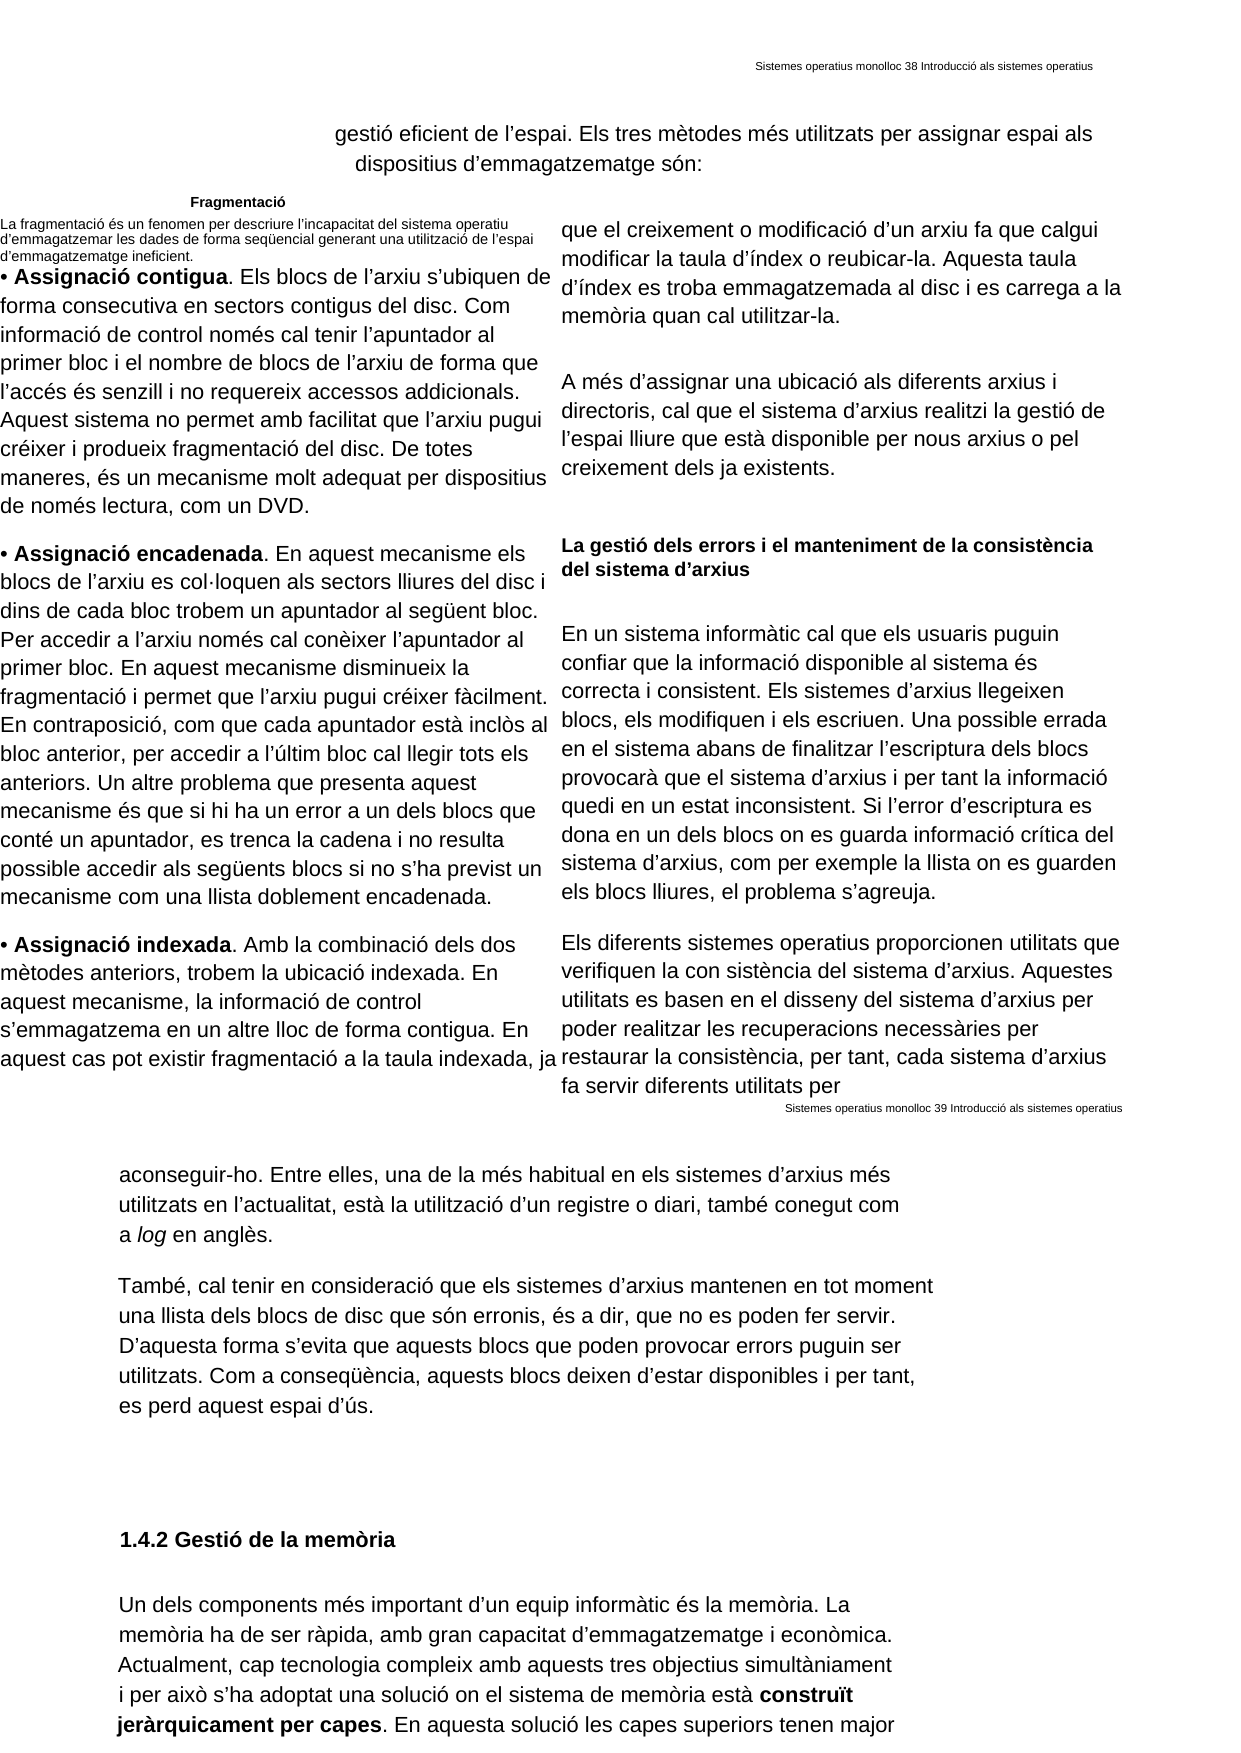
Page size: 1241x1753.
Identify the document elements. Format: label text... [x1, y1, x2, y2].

text utilitzats. Com a conseqüència, aquests blocs deixen d’estar disponibles i per tant, [118, 1363, 1122, 1388]
text Fragmentació [190, 194, 1122, 211]
text • Assignació contigua. Els blocs de l’arxiu s’ubiquen de forma consecutiva en sectors contigus del disc. Com informació de control només cal tenir l’apuntador al primer bloc i el nombre de blocs de l’arxiu de forma que l’accés és senzill i no requereix accessos addicionals. Aquest sistema no permet amb facilitat que l’arxiu pugui créixer i produeix fragmentació del disc. De totes maneres, és un mecanisme molt adequat per dispositius de només lectura, com un DVD. [0, 264, 561, 518]
text 1.4.2 Gestió de la memòria [119, 1527, 1122, 1552]
text que el creixement o modificació d’un arxiu fa que calgui modificar la taula d’índex o reubicar-la. Aquesta taula d’índex es troba emmagatzemada al disc i es carrega a la memòria quan cal utilitzar-la. [561, 217, 1122, 328]
text • Assignació encadenada. En aquest mecanisme els blocs de l’arxiu es col·loquen als sectors lliures del disc i dins de cada bloc trobem un apuntador al següent bloc. Per accedir a l’arxiu només cal conèixer l’apuntador al primer bloc. En aquest mecanisme disminueix la fragmentació i permet que l’arxiu pugui créixer fàcilment. En contraposició, com que cada apuntador està inclòs al bloc anterior, per accedir a l’últim bloc cal llegir tots els anteriors. Un altre problema que presenta aquest mecanisme és que si hi ha un error a un dels blocs que conté un apuntador, es trenca la cadena i no resulta possible accedir als següents blocs si no s’ha previst un mecanisme com una llista doblement encadenada. [0, 541, 561, 909]
text També, cal tenir en consideració que els sistemes d’arxius mantenen en tot moment [118, 1273, 1122, 1298]
text Actualment, cap tecnologia compleix amb aquests tres objectius simultàniament [118, 1652, 1122, 1678]
text A més d’assignar una ubicació als diferents arxius i directoris, cal que el sistema d’arxius realitzi la gestió de l’espai lliure que està disponible per nous arxius o pel creixement dels ja existents. [561, 369, 1122, 480]
text • Assignació indexada. Amb la combinació dels dos mètodes anteriors, trobem la ubicació indexada. En aquest mecanisme, la informació de control s’emmagatzema en un altre lloc de forma contigua. En aquest cas pot existir fragmentació a la taula indexada, ja [0, 931, 561, 1071]
text jeràrquicament per capes. En aquesta solució les capes superiors tenen major [117, 1712, 1122, 1738]
text es perd aquest espai d’ús. [119, 1393, 1122, 1418]
text Sistemes operatius monolloc 39 Introducció als sistemes operatius [0, 1101, 1123, 1115]
text aconseguir-ho. Entre elles, una de la més habitual en els sistemes d’arxius més [119, 1162, 1122, 1187]
text Sistemes operatius monolloc 38 Introducció als sistemes operatius [0, 60, 1093, 73]
text La gestió dels errors i el manteniment de la consistència del sistema d’arxius [561, 534, 1122, 581]
text La fragmentació és un fenomen per descriure l’incapacitat del sistema operatiu [0, 217, 561, 232]
text Els diferents sistemes operatius proporcionen utilitats que verifiquen la con sistència del sistema d’arxius. Aquestes utilitats es basen en el disseny del sistema d’arxius per poder realitzar les recuperacions necessàries per restaurar la consistència, per tant, cada sistema d’arxius fa servir diferents utilitats per [561, 929, 1122, 1098]
text D’aquesta forma s’evita que aquests blocs que poden provocar errors puguin ser [118, 1333, 1122, 1358]
text gestió eficient de l’espai. Els tres mètodes més utilitzats per assignar espai als [0, 121, 1093, 146]
text Un dels components més important d’un equip informàtic és la memòria. La [118, 1592, 1122, 1618]
text i per això s’ha adoptat una solució on el sistema de memòria està construït [118, 1682, 1122, 1708]
text d’emmagatzematge ineficient. [0, 247, 561, 264]
text d’emmagatzemar les dades de forma seqüencial generant una utilització de l’espai [0, 232, 561, 247]
text En un sistema informàtic cal que els usuaris puguin confiar que la informació disponible al sistema és correcta i consistent. Els sistemes d’arxius llegeixen blocs, els modifiquen i els escriuen. Una possible errada en el sistema abans de finalitzar l’escriptura dels blocs provocarà que el sistema d’arxius i per tant la informació quedi en un estat inconsistent. Si l’error d’escriptura es dona en un dels blocs on es guarda informació crítica del sistema d’arxius, com per exemple la llista on es guarden els blocs lliures, el problema s’agreuja. [561, 621, 1122, 904]
text a log en anglès. [119, 1222, 1122, 1247]
text una llista dels blocs de disc que són erronis, és a dir, que no es poden fer servir. [118, 1303, 1122, 1328]
text dispositius d’emmagatzematge són: [355, 151, 1122, 176]
text memòria ha de ser ràpida, amb gran capacitat d’emmagatzematge i econòmica. [118, 1622, 1122, 1648]
text utilitzats en l’actualitat, està la utilització d’un registre o diari, també conegut com [118, 1192, 1122, 1217]
